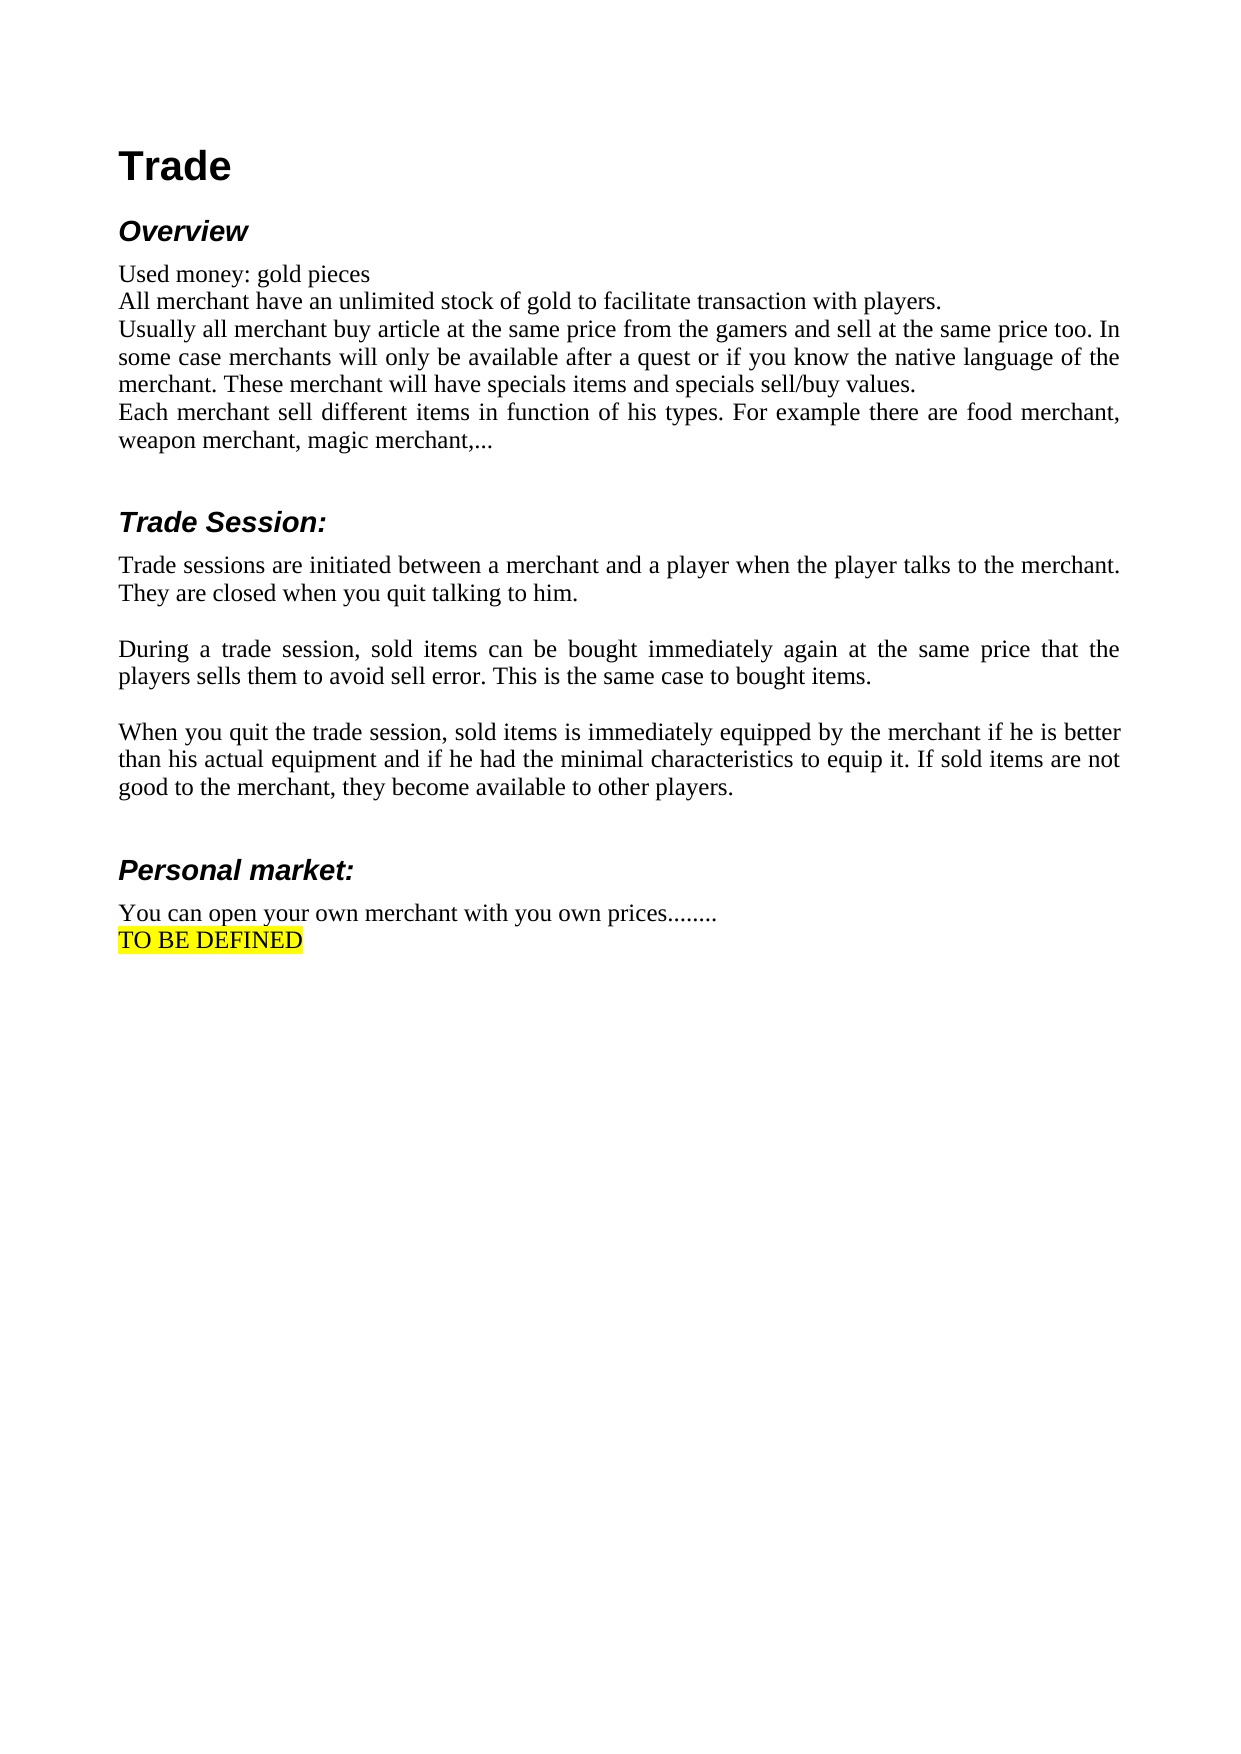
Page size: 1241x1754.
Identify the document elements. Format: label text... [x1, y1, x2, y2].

text Usually all merchant buy article at the same price from the gamers and sell at the same price too. In some case merchants will only be available after a quest or if you know the native language of the merchant. These merchant will have specials items and specials sell/buy values. [118, 315, 1122, 398]
text Trade sessions are initiated between a merchant and a player when the player talks to the merchant. They are closed when you quit talking to him. [118, 552, 1122, 607]
text You can open your own merchant with you own prices........ [118, 899, 1122, 926]
subtitle Trade [118, 143, 1122, 190]
text During a trade session, sold items can be bought immediately again at the same price that the players sells them to avoid sell error. This is the same case to bought items. [118, 635, 1122, 690]
text Used money: gold pieces [118, 260, 1122, 287]
text TO BE DEFINED [118, 926, 1122, 954]
text When you quit the trade session, sold items is immediately equipped by the merchant if he is better than his actual equipment and if he had the minimal characteristics to equip it. If sold items are not good to the merchant, they become available to other players. [118, 718, 1122, 801]
text Each merchant sell different items in function of his types. For example there are food merchant, weapon merchant, magic merchant,... [118, 398, 1122, 454]
subtitle Personal market: [118, 854, 1122, 886]
text All merchant have an unlimited stock of gold to facilitate transaction with players. [118, 287, 1122, 315]
subtitle Trade Session: [118, 506, 1122, 539]
subtitle Overview [118, 215, 1122, 247]
